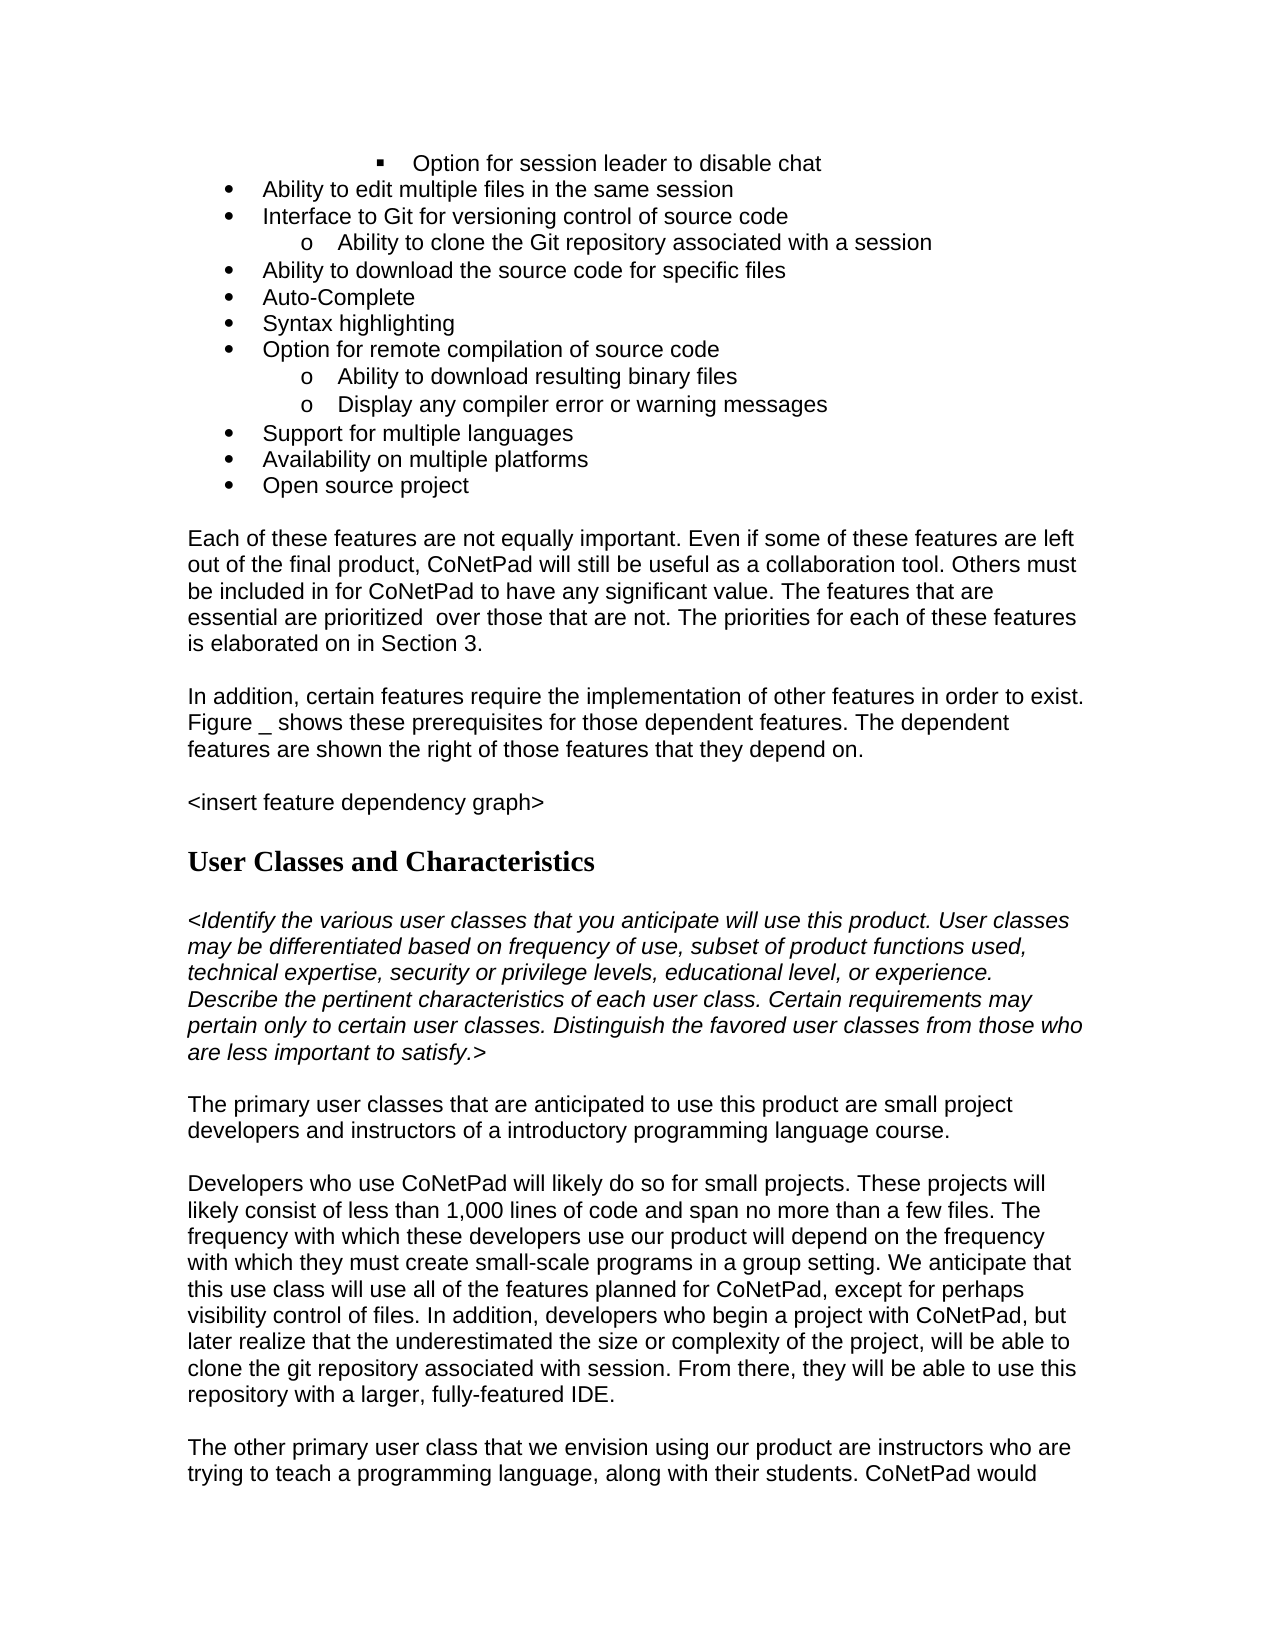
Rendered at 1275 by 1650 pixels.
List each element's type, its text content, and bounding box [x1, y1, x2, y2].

list Support for multiple languages [225, 419, 1087, 446]
text <insert feature dependency graph> [187, 788, 1087, 815]
list Display any compiler error or warning messages [300, 391, 1087, 419]
text <Identify the various user classes that you anticipate will use this product. User classes may be differentiated based on frequency of use, subset of product functions used, technical expertise, security or privilege levels, educational level, or experience. Describe the pertinent characteristics of each user class. Certain requirements may pertain only to certain user classes. Distinguish the favored user classes from those who are less important to satisfy.> [187, 907, 1087, 1065]
list Auto-Complete [225, 284, 1087, 310]
text The other primary user class that we envision using our product are instructors who are trying to teach a programming language, along with their students. CoNetPad would [187, 1434, 1087, 1486]
list Ability to clone the Git repository associated with a session [300, 229, 1087, 257]
list Ability to download resulting binary files [300, 363, 1087, 391]
list Availability on multiple platforms [225, 446, 1087, 472]
subtitle User Classes and Characteristics [187, 844, 1087, 877]
text Each of these features are not equally important. Even if some of these features are left out of the final product, CoNetPad will still be useful as a collaboration tool. Others must be included in for CoNetPad to have any significant value. The features that are essential are prioritized over those that are not. The priorities for each of these features is elaborated on in Section 3. [187, 525, 1087, 657]
list Syntax highlighting [225, 310, 1087, 336]
text The primary user classes that are anticipated to use this product are small project developers and instructors of a introductory programming language course. [187, 1091, 1087, 1144]
list Ability to edit multiple files in the same session [225, 176, 1087, 203]
list Interface to Git for versioning control of source code [225, 203, 1087, 229]
list Option for remote compilation of source code [225, 336, 1087, 363]
text Developers who use CoNetPad will likely do so for small projects. These projects will likely consist of less than 1,000 lines of code and span no more than a few files. The frequency with which these developers use our product will depend on the frequency with which they must create small-scale programs in a group setting. We anticipate that this use class will use all of the features planned for CoNetPad, except for perhaps visibility control of files. In addition, developers who begin a project with CoNetPad, but later realize that the underestimated the size or complexity of the project, will be able to clone the git repository associated with session. From there, they will be able to use this repository with a larger, fully-featured IDE. [187, 1170, 1087, 1407]
text In addition, certain features require the implementation of other features in order to exist. Figure _ shows these prerequisites for those dependent features. The dependent features are shown the right of those features that they depend on. [187, 683, 1087, 762]
list Option for session leader to disable chat [375, 150, 1087, 176]
list Open source project [225, 472, 1087, 498]
list Ability to download the source code for specific files [225, 257, 1087, 284]
